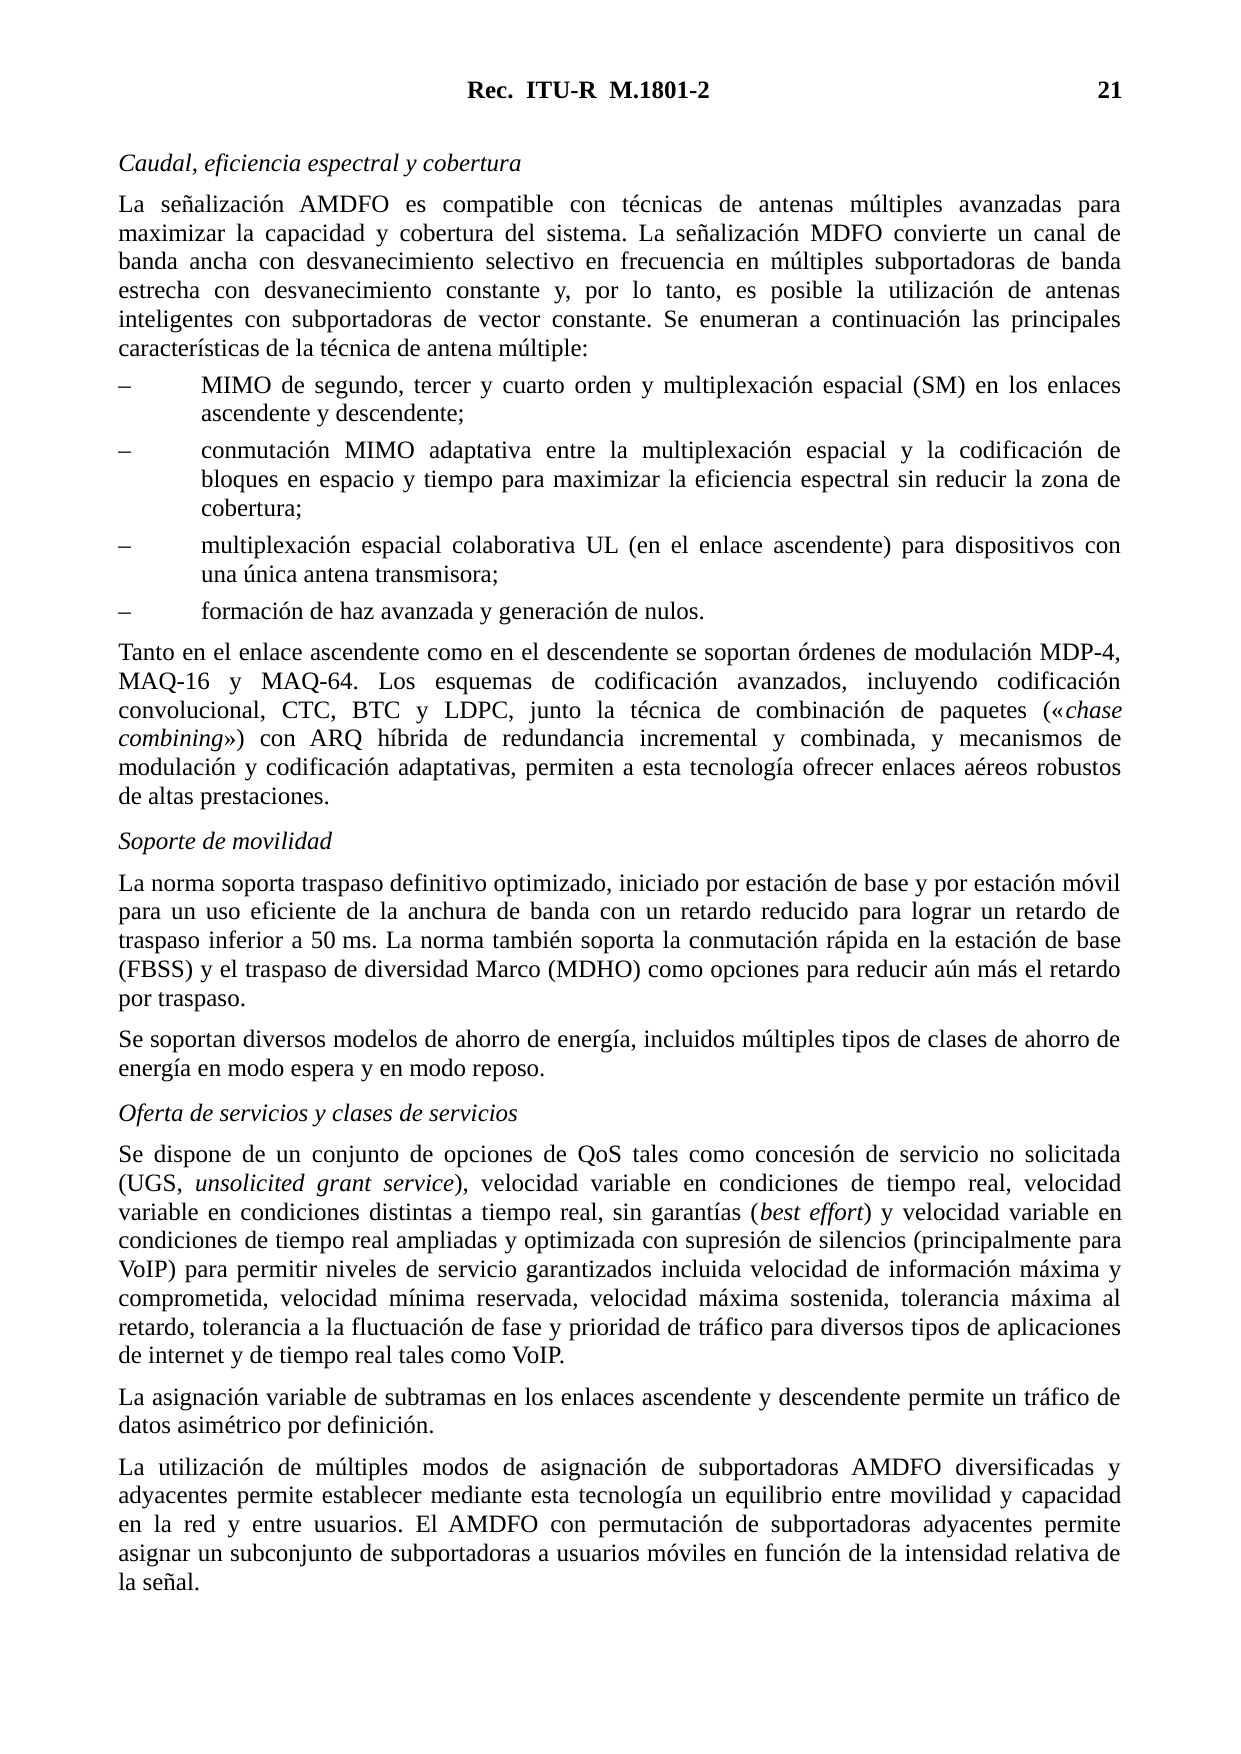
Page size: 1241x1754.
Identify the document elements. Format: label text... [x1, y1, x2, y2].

text Se soportan diversos modelos de ahorro de energía, incluidos múltiples tipos de clases de ahorro de energía en modo espera y en modo reposo. [118, 1024, 1122, 1081]
text La utilización de múltiples modos de asignación de subportadoras AMDFO diversificadas y adyacentes permite establecer mediante esta tecnología un equilibrio entre movilidad y capacidad en la red y entre usuarios. El AMDFO con permutación de subportadoras adyacentes permite asignar un subconjunto de subportadoras a usuarios móviles en función de la intensidad relativa de la señal. [118, 1452, 1122, 1596]
text Se dispone de un conjunto de opciones de QoS tales como concesión de servicio no solicitada (UGS, unsolicited grant service), velocidad variable en condiciones de tiempo real, velocidad variable en condiciones distintas a tiempo real, sin garantías (best effort) y velocidad variable en condiciones de tiempo real ampliadas y optimizada con supresión de silencios (principalmente para VoIP) para permitir niveles de servicio garantizados incluida velocidad de información máxima y comprometida, velocidad mínima reservada, velocidad máxima sostenida, tolerancia máxima al retardo, tolerancia a la fluctuación de fase y prioridad de tráfico para diversos tipos de aplicaciones de internet y de tiempo real tales como VoIP. [118, 1139, 1122, 1369]
text – formación de haz avanzada y generación de nulos. [118, 596, 1122, 625]
text La señalización AMDFO es compatible con técnicas de antenas múltiples avanzadas para maximizar la capacidad y cobertura del sistema. La señalización MDFO convierte un canal de banda ancha con desvanecimiento selectivo en frecuencia en múltiples subportadoras de banda estrecha con desvanecimiento constante y, por lo tanto, es posible la utilización de antenas inteligentes con subportadoras de vector constante. Se enumeran a continuación las principales características de la técnica de antena múltiple: [118, 189, 1122, 361]
text La norma soporta traspaso definitivo optimizado, iniciado por estación de base y por estación móvil para un uso eficiente de la anchura de banda con un retardo reducido para lograr un retardo de traspaso inferior a 50 ms. La norma también soporta la conmutación rápida en la estación de base (FBSS) y el traspaso de diversidad Marco (MDHO) como opciones para reducir aún más el retardo por traspaso. [118, 868, 1122, 1011]
text – multiplexación espacial colaborativa UL (en el enlace ascendente) para dispositivos con una única antena transmisora; [118, 530, 1122, 588]
text – MIMO de segundo, tercer y cuarto orden y multiplexación espacial (SM) en los enlaces ascendente y descendente; [118, 370, 1122, 427]
text – conmutación MIMO adaptativa entre la multiplexación espacial y la codificación de bloques en espacio y tiempo para maximizar la eficiencia espectral sin reducir la zona de cobertura; [118, 436, 1122, 522]
text La asignación variable de subtramas en los enlaces ascendente y descendente permite un tráfico de datos asimétrico por definición. [118, 1382, 1122, 1439]
subtitle Oferta de servicios y clases de servicios [118, 1098, 1122, 1127]
subtitle Soporte de movilidad [118, 826, 1122, 855]
subtitle Caudal, eficiencia espectral y cobertura [118, 148, 1122, 176]
text Tanto en el enlace ascendente como en el descendente se soportan órdenes de modulación MDP-4, MAQ-16 y MAQ-64. Los esquemas de codificación avanzados, incluyendo codificación convolucional, CTC, BTC y LDPC, junto la técnica de combinación de paquetes («chase combining») con ARQ híbrida de redundancia incremental y combinada, y mecanismos de modulación y codificación adaptativas, permiten a esta tecnología ofrecer enlaces aéreos robustos de altas prestaciones. [118, 637, 1122, 810]
